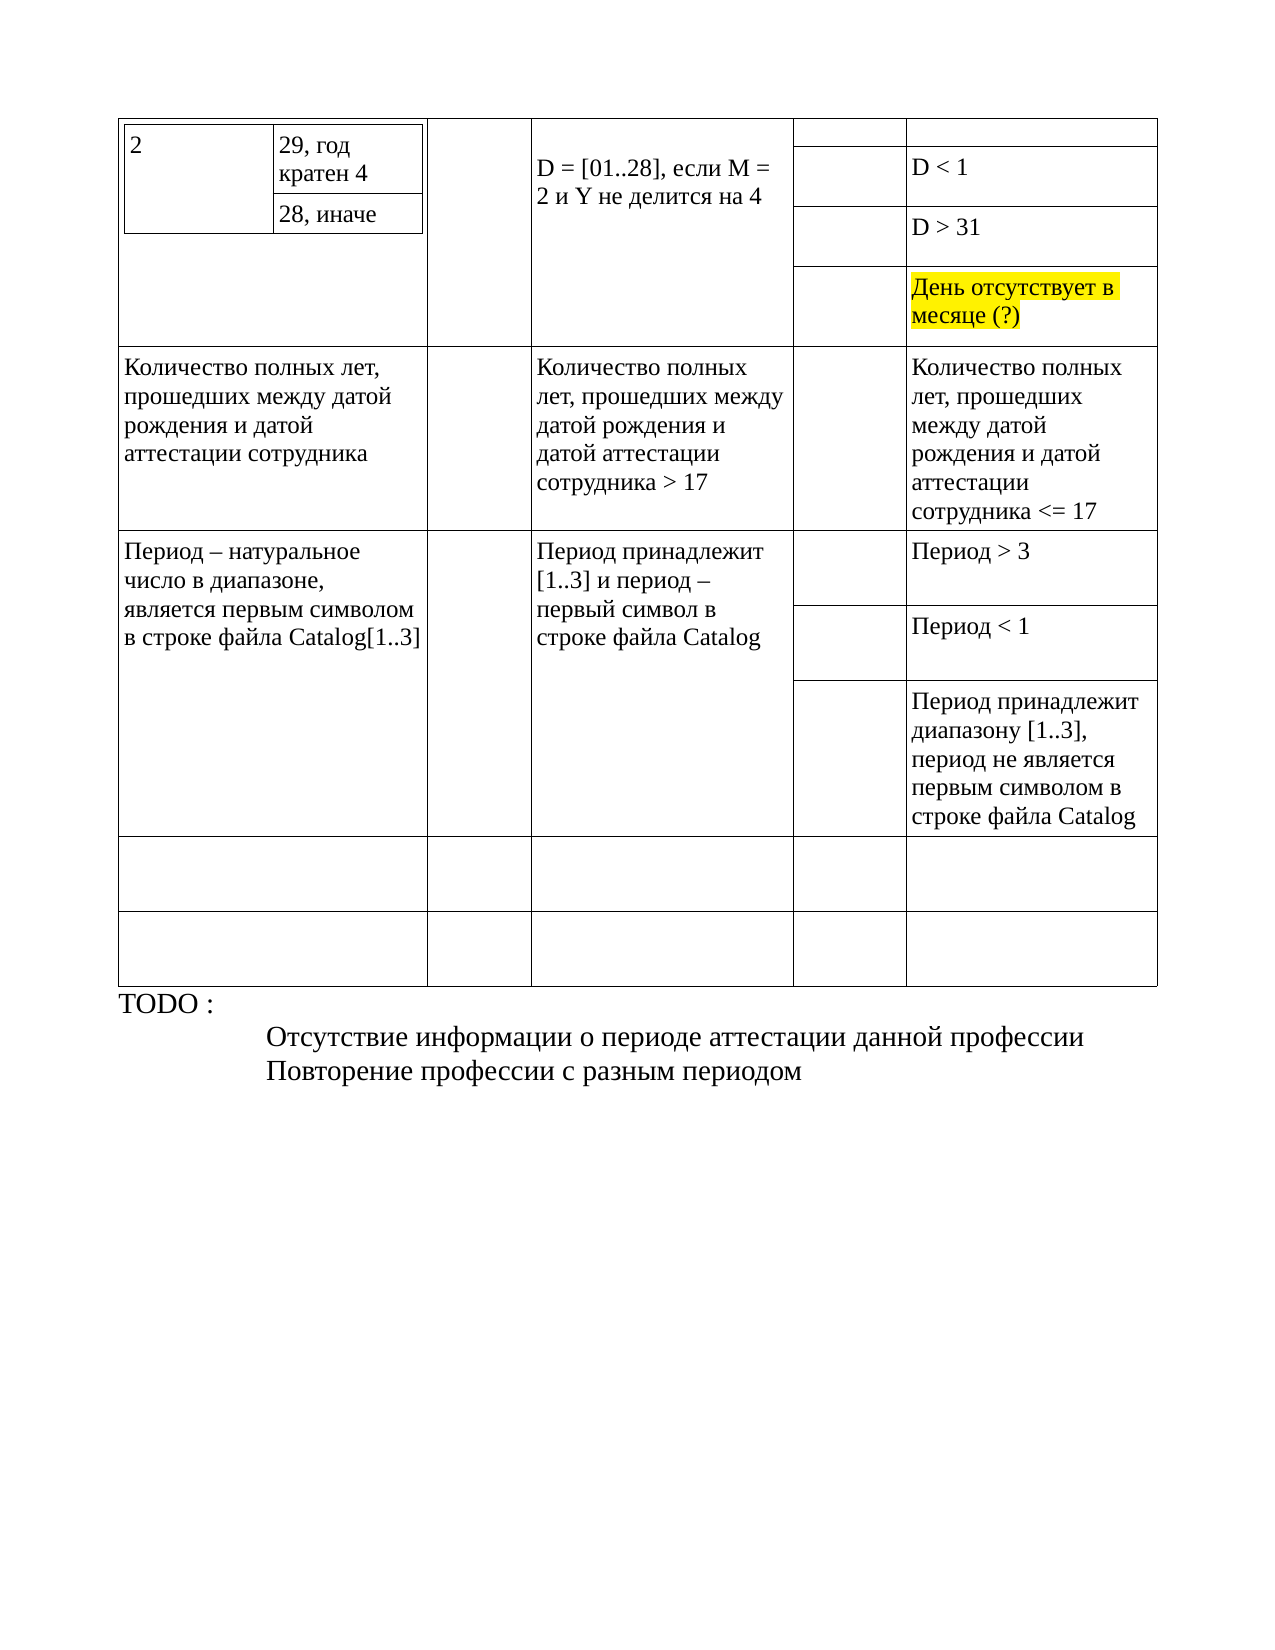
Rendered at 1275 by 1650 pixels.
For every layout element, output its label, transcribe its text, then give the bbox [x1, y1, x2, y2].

table_cell [907, 837, 1157, 911]
table_cell [794, 531, 906, 605]
table_cell Количество полных лет, прошедших между датой рождения и датой аттестации сотрудника [119, 347, 427, 530]
table_cell [794, 681, 906, 836]
table_cell [428, 347, 531, 530]
table_cell [428, 119, 531, 346]
table_cell [532, 912, 793, 986]
table_cell [794, 147, 906, 206]
table_cell [428, 837, 531, 911]
table_cell D = [01..28], если M = 2 и Y не делится на 4 [532, 119, 793, 346]
table_cell Период > 3 [907, 531, 1157, 605]
table_cell 29, год кратен 4 [274, 125, 422, 193]
table_cell [428, 912, 531, 986]
table_cell 2 [125, 125, 273, 233]
table_cell Количество полных лет, прошедших между датой рождения и датой аттестации сотрудника > 17 [532, 347, 793, 530]
table_cell 28, иначе [274, 194, 422, 233]
table_cell [794, 606, 906, 680]
table_cell Период принадлежит [1..3] и период – первый символ в строке файла Catalog [532, 531, 793, 836]
table_cell Период принадлежит диапазону [1..3], период не является первым символом в строке файла Catalog [907, 681, 1157, 836]
table_cell Период < 1 [907, 606, 1157, 680]
table_cell [794, 207, 906, 266]
table_cell [794, 119, 906, 146]
table_cell [907, 912, 1157, 986]
table_cell [532, 837, 793, 911]
table_cell [794, 912, 906, 986]
table_cell [119, 912, 427, 986]
table_cell [119, 837, 427, 911]
table_cell D < 1 [907, 147, 1157, 206]
table_cell D > 31 [907, 207, 1157, 266]
text Отсутствие информации о периоде аттестации данной профессии [118, 1019, 1157, 1053]
table_cell [119, 119, 427, 346]
table_cell [794, 347, 906, 530]
text Повторение профессии с разным периодом [118, 1053, 1157, 1086]
table_cell Количество полных лет, прошедших между датой рождения и датой аттестации сотрудника <= 17 [907, 347, 1157, 530]
table_cell [794, 837, 906, 911]
table_cell Период – натуральное число в диапазоне, является первым символом в строке файла Catalog[1..3] [119, 531, 427, 836]
table_cell День отсутствует в месяце (?) [907, 267, 1157, 346]
table_cell [428, 531, 531, 836]
table_cell [794, 267, 906, 346]
text TODO : [118, 987, 1157, 1019]
table_cell [907, 119, 1157, 146]
